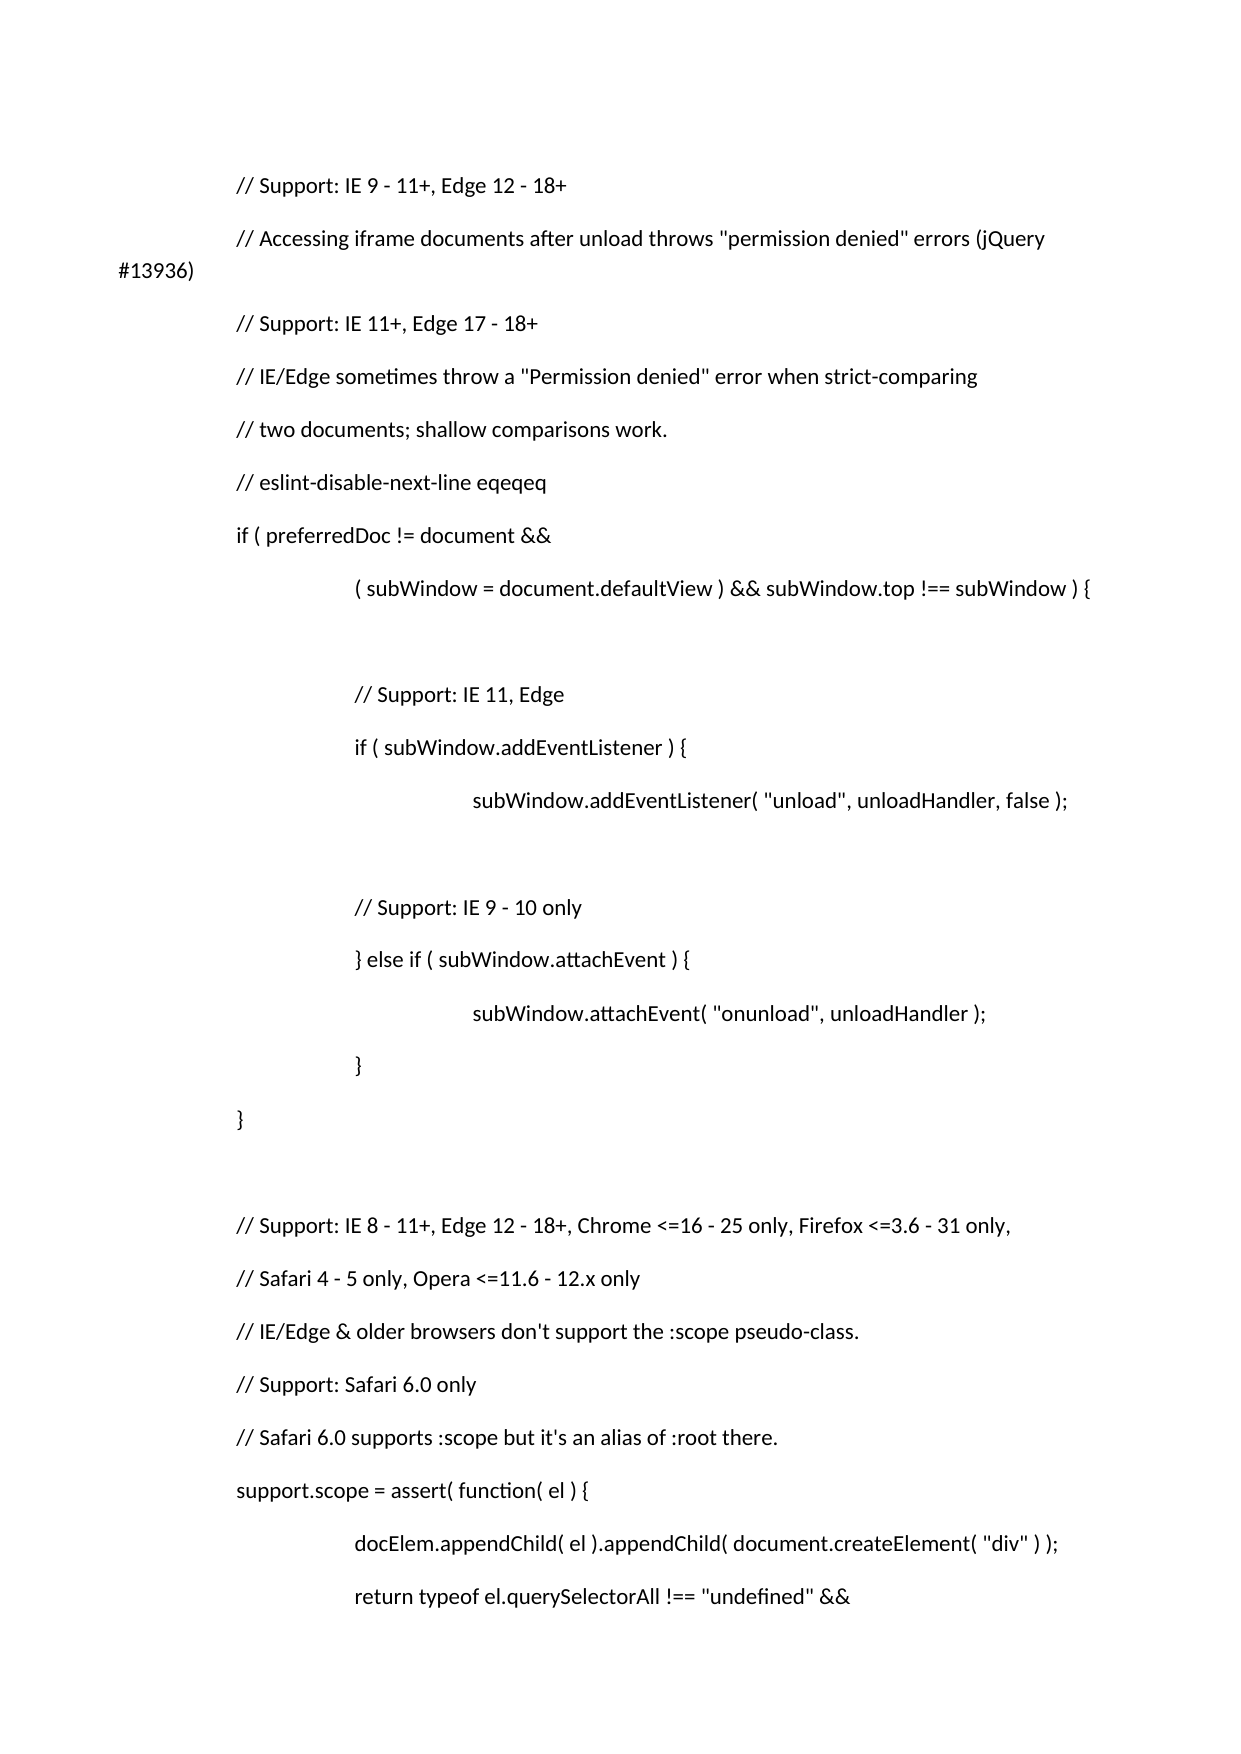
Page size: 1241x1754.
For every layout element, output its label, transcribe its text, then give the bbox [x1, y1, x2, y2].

text subWindow.addEventListener( "unload", unloadHandler, false ); [118, 787, 1122, 814]
text // two documents; shallow comparisons work. [118, 415, 1122, 443]
text subWindow.attachEvent( "onunload", unloadHandler ); [118, 999, 1122, 1027]
text // Support: IE 11, Edge [118, 681, 1122, 708]
text // Safari 6.0 supports :scope but it's an alias of :root there. [118, 1423, 1122, 1451]
text ( subWindow = document.defaultView ) && subWindow.top !== subWindow ) { [118, 574, 1122, 602]
text // IE/Edge & older browsers don't support the :scope pseudo-class. [118, 1317, 1122, 1345]
text } else if ( subWindow.attachEvent ) { [118, 946, 1122, 974]
text support.scope = assert( function( el ) { [118, 1476, 1122, 1504]
text if ( preferredDoc != document && [118, 521, 1122, 549]
text // Support: IE 9 - 11+, Edge 12 - 18+ [118, 171, 1122, 199]
text return typeof el.querySelectorAll !== "undefined" && [118, 1582, 1122, 1610]
text // Support: IE 9 - 10 only [118, 893, 1122, 921]
text // Accessing iframe documents after unload throws "permission denied" errors (jQuery #13936) [118, 224, 1122, 284]
text // Safari 4 - 5 only, Opera <=11.6 - 12.x only [118, 1264, 1122, 1292]
text if ( subWindow.addEventListener ) { [118, 733, 1122, 762]
text // Support: Safari 6.0 only [118, 1370, 1122, 1398]
text } [118, 1105, 1122, 1133]
text docElem.appendChild( el ).appendChild( document.createElement( "div" ) ); [118, 1529, 1122, 1557]
text // Support: IE 11+, Edge 17 - 18+ [118, 309, 1122, 337]
text // eslint-disable-next-line eqeqeq [118, 468, 1122, 496]
text // Support: IE 8 - 11+, Edge 12 - 18+, Chrome <=16 - 25 only, Firefox <=3.6 - 31 only, [118, 1211, 1122, 1239]
text } [118, 1052, 1122, 1080]
text // IE/Edge sometimes throw a "Permission denied" error when strict-comparing [118, 362, 1122, 390]
